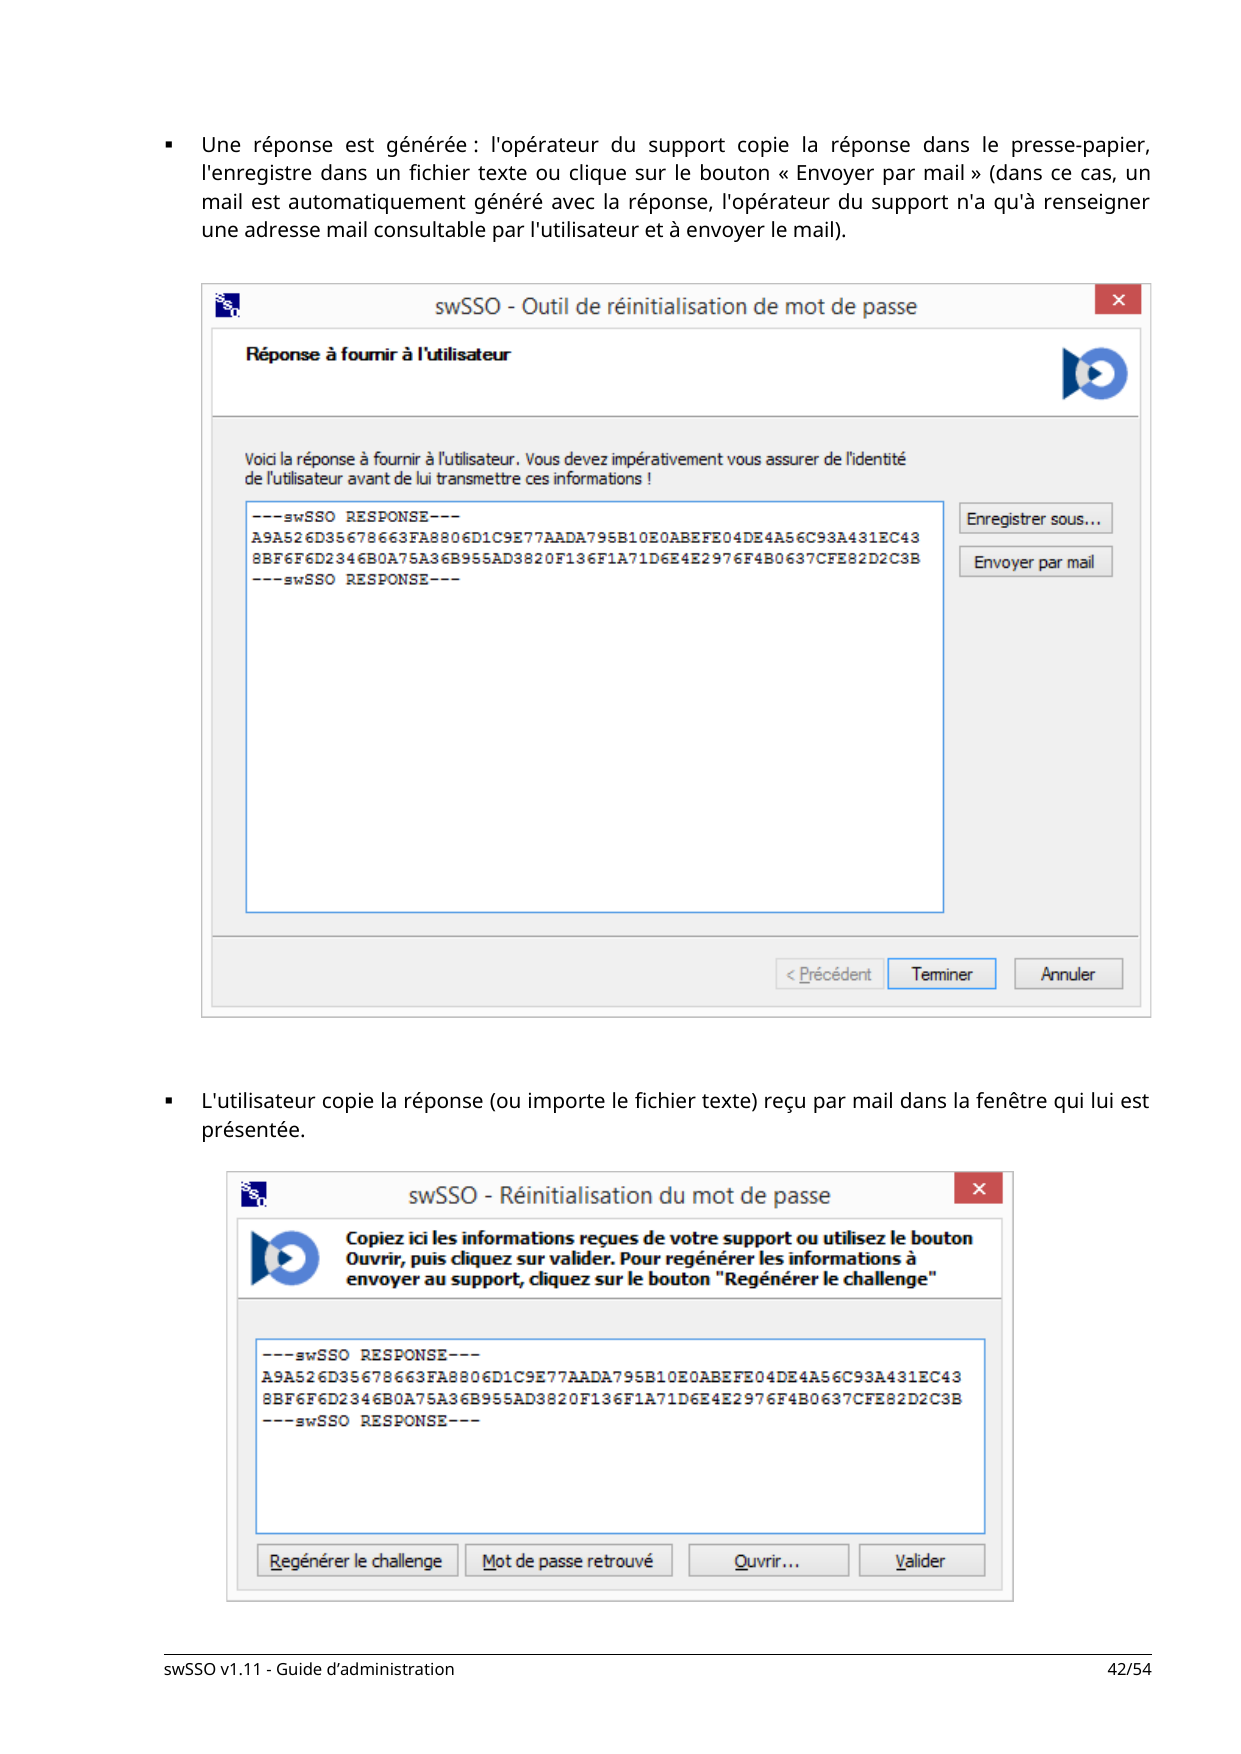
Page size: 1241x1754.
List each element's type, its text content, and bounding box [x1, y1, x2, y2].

list Une réponse est générée : l'opérateur du support copie la réponse dans le presse-papier, l'enregistre dans un fichier texte ou clique sur le bouton « Envoyer par mail » (dans ce cas, un mail est automatiquement généré avec la réponse, l'opérateur du support n'a qu'à renseigner une adresse mail consultable par l'utilisateur et à envoyer le mail). [164, 130, 1152, 244]
list L'utilisateur copie la réponse (ou importe le fichier texte) reçu par mail dans la fenêtre qui lui est présentée. [164, 1087, 1152, 1143]
picture [201, 283, 1152, 1018]
picture [226, 1171, 1014, 1602]
